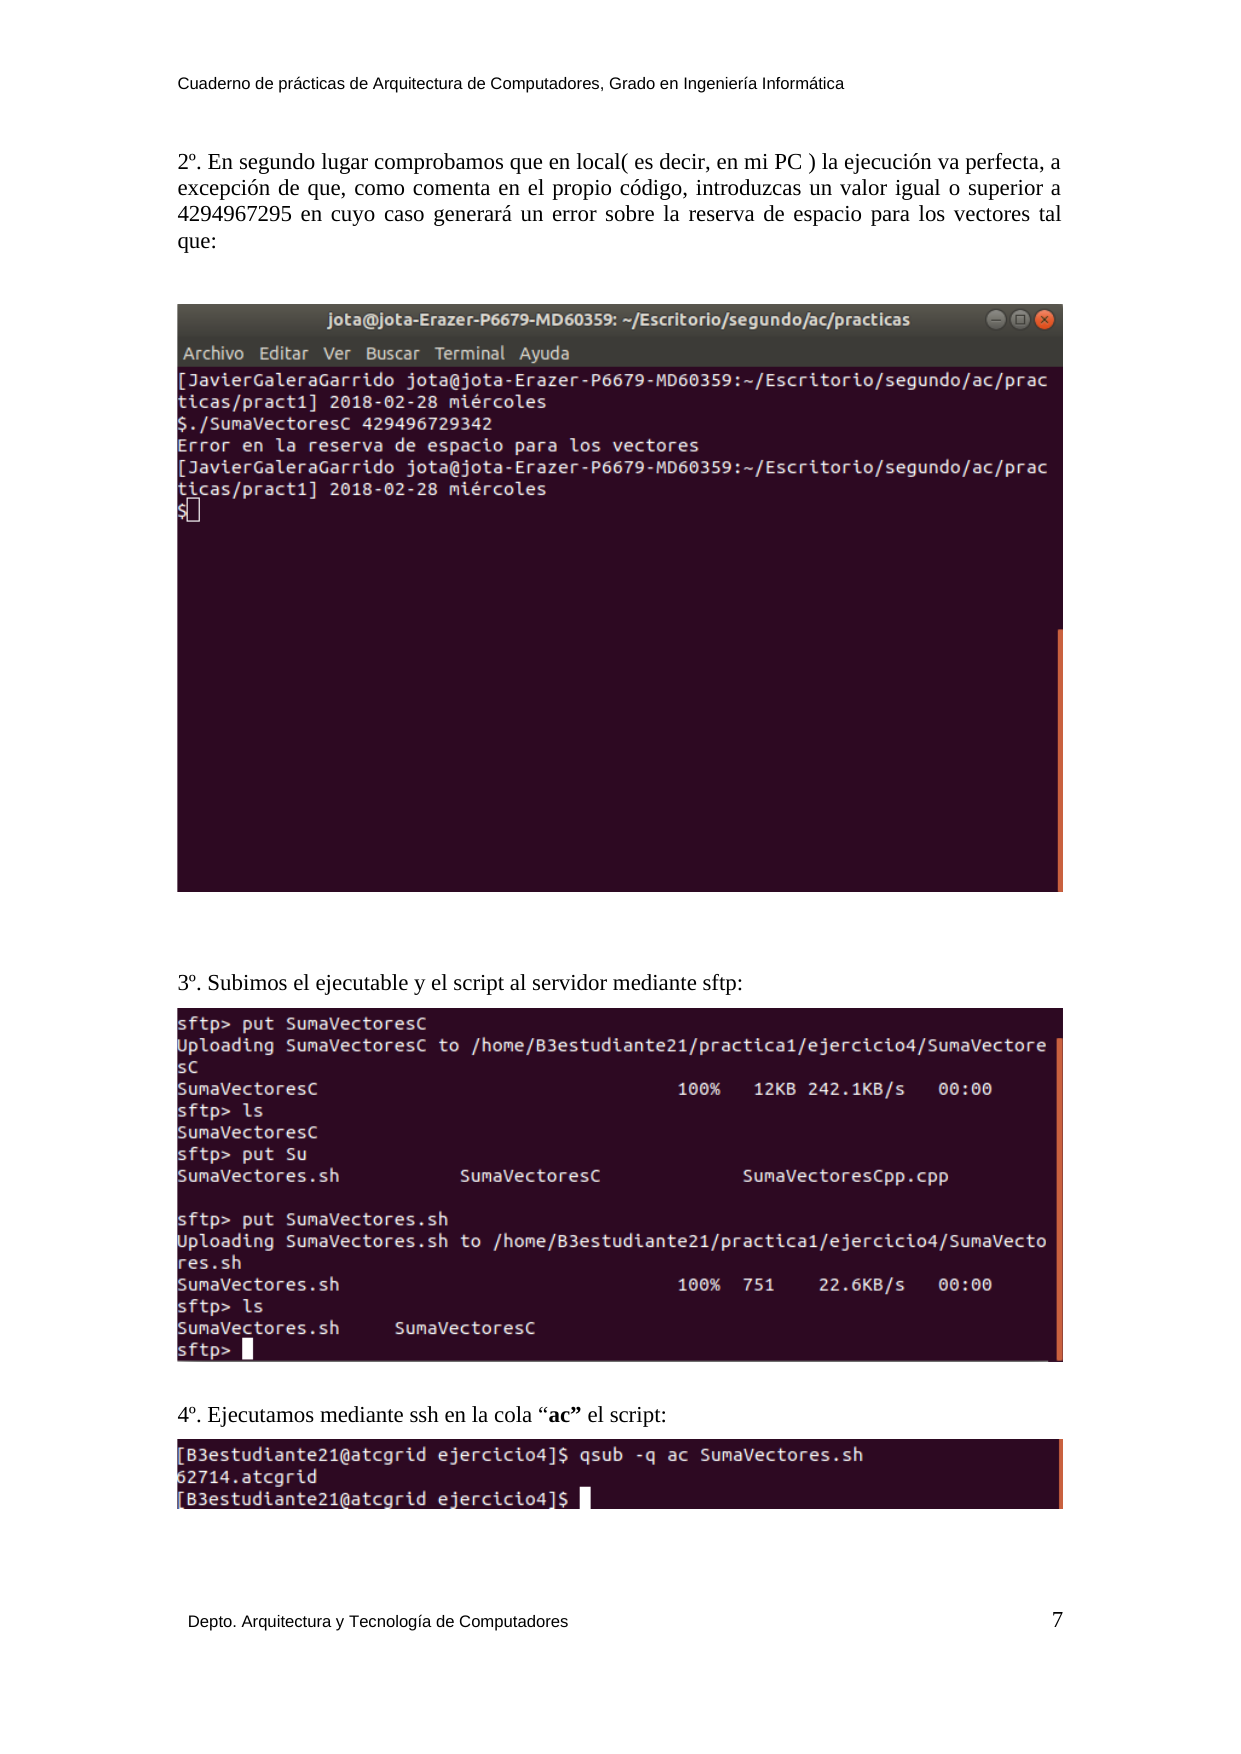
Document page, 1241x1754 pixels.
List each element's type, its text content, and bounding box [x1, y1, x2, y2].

list 3º. Subimos el ejecutable y el script al servidor mediante sftp: [177, 969, 1063, 996]
picture [177, 1008, 1063, 1362]
list 4º. Ejecutamos mediante ssh en la cola “ac” el script: [177, 1401, 1063, 1427]
list 2º. En segundo lugar comprobamos que en local( es decir, en mi PC ) la ejecución va perfecta, a excepción de que, como comenta en el propio código, introduzcas un valor igual o superior a 4294967295 en cuyo caso generará un error sobre la reserva de espacio para los vectores tal que: [177, 148, 1063, 253]
picture [177, 304, 1063, 892]
picture [177, 1439, 1063, 1509]
